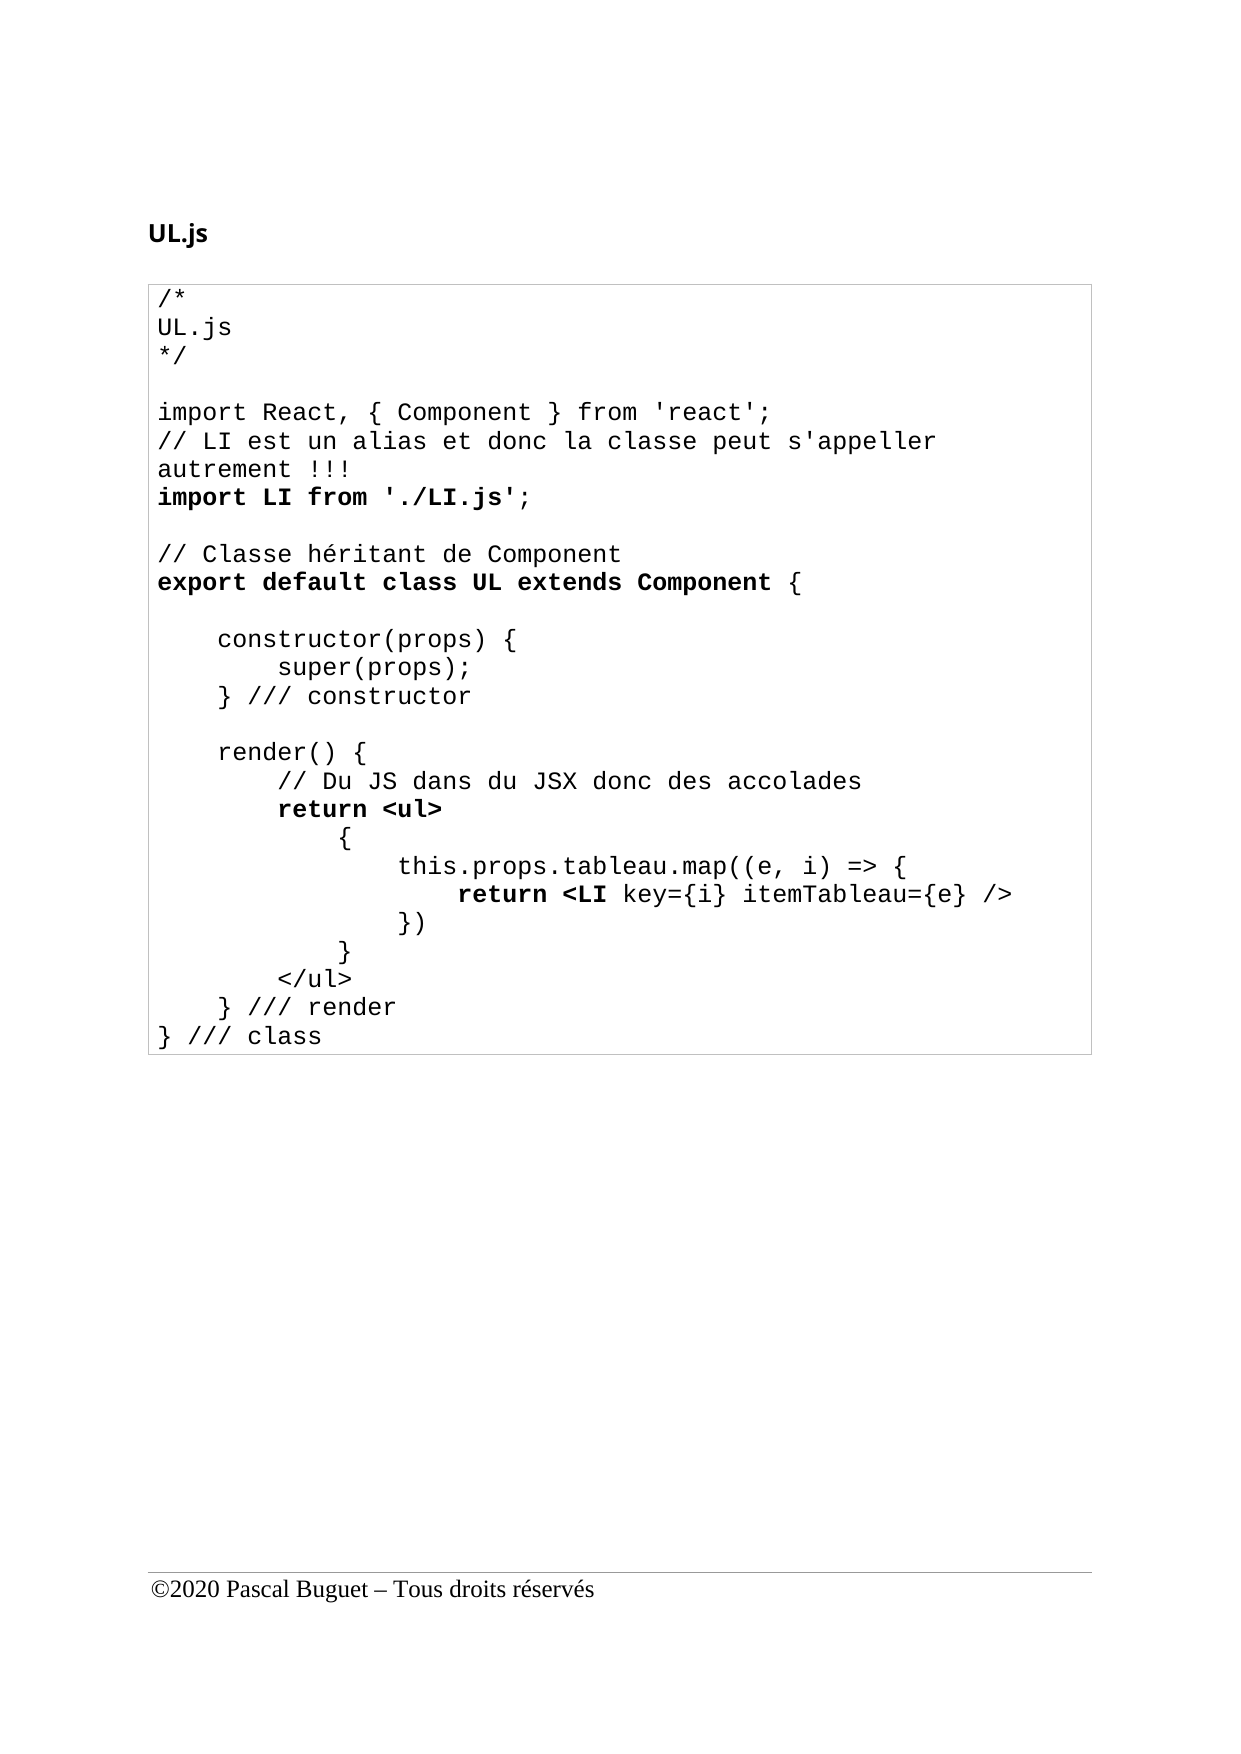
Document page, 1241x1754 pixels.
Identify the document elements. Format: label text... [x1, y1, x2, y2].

text </ul> [149, 963, 1091, 992]
text } [149, 935, 1091, 963]
text // Classe héritant de Component [149, 538, 1091, 567]
text } /// class [149, 1020, 1091, 1054]
text this.props.tableau.map((e, i) => { [149, 850, 1091, 878]
text import LI from './LI.js'; [149, 482, 1091, 513]
text constructor(props) { [149, 623, 1091, 652]
text UL.js [148, 215, 1092, 249]
text return <ul> [149, 793, 1091, 822]
text }) [149, 907, 1091, 935]
text import React, { Component } from 'react'; [149, 397, 1091, 425]
text { [149, 822, 1091, 850]
text */ [149, 340, 1091, 372]
text /* [149, 285, 1091, 312]
text } /// constructor [149, 680, 1091, 712]
text super(props); [149, 652, 1091, 680]
text // Du JS dans du JSX donc des accolades [149, 765, 1091, 793]
text // LI est un alias et donc la classe peut s'appeller autrement !!! [149, 425, 1091, 482]
text UL.js [149, 312, 1091, 340]
text export default class UL extends Component { [149, 567, 1091, 598]
text render() { [149, 737, 1091, 765]
text return <LI key={i} itemTableau={e} /> [149, 878, 1091, 907]
text } /// render [149, 992, 1091, 1020]
